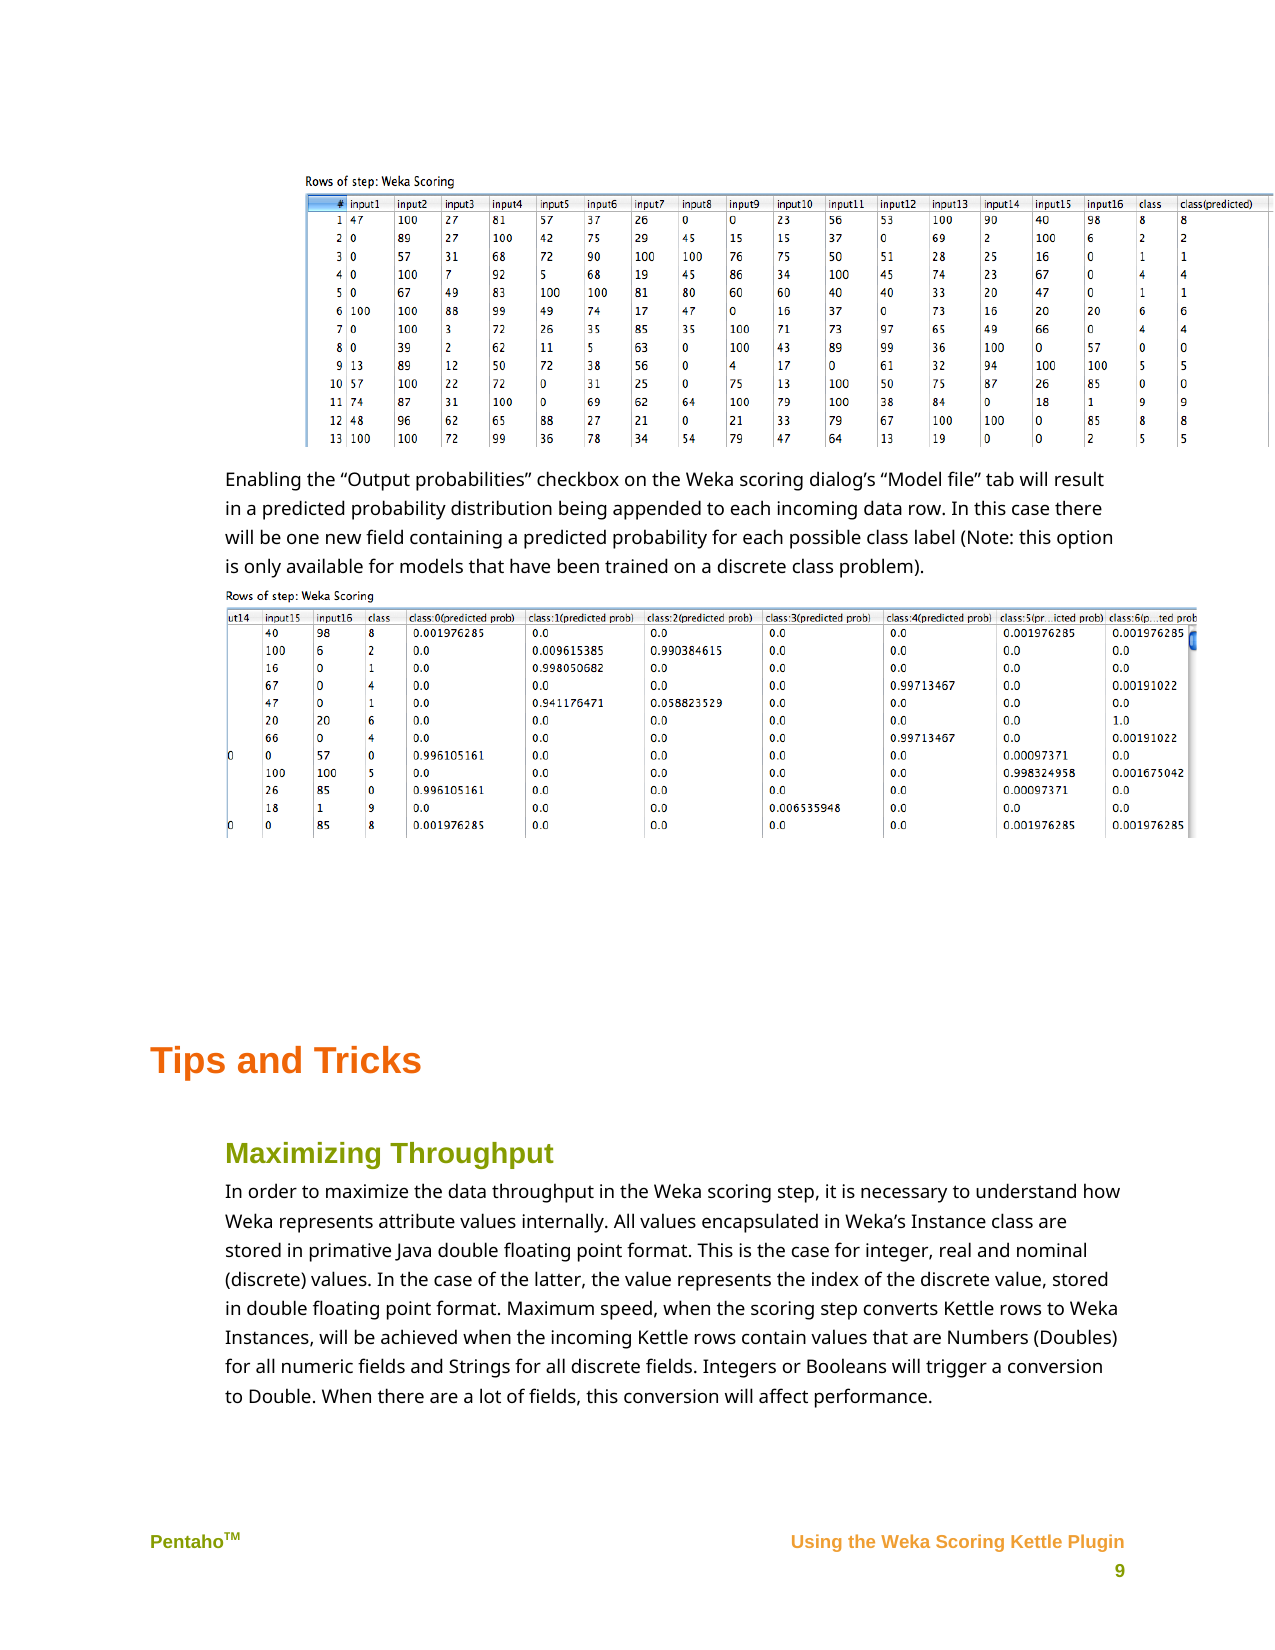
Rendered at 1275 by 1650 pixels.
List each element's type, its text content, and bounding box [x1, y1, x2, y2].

subtitle Tips and Tricks [150, 1051, 1125, 1080]
picture [303, 170, 1274, 447]
text In order to maximize the data throughput in the Weka scoring step, it is necessary to understand how Weka represents attribute values internally. All values encapsulated in Weka’s Instance class are stored in primative Java double floating point format. This is the case for integer, real and nominal (discrete) values. In the case of the latter, the value represents the index of the discrete value, stored in double floating point format. Maximum speed, when the scoring step converts Kettle rows to Weka Instances, will be achieved when the incoming Kettle rows contain values that are Numbers (Doubles) for all numeric fields and Strings for all discrete fields. Integers or Booleans will trigger a conversion to Double. When there are a lot of fields, this conversion will affect performance. [225, 1176, 1125, 1409]
picture [226, 587, 1197, 838]
subtitle Maximizing Throughput [225, 1140, 1125, 1169]
text Enabling the “Output probabilities” checkbox on the Weka scoring dialog’s “Model file” tab will result in a predicted probability distribution being appended to each incoming data row. In this case there will be one new field containing a predicted probability for each possible class label (Note: this option is only available for models that have been trained on a discrete class problem). [225, 233, 1125, 580]
